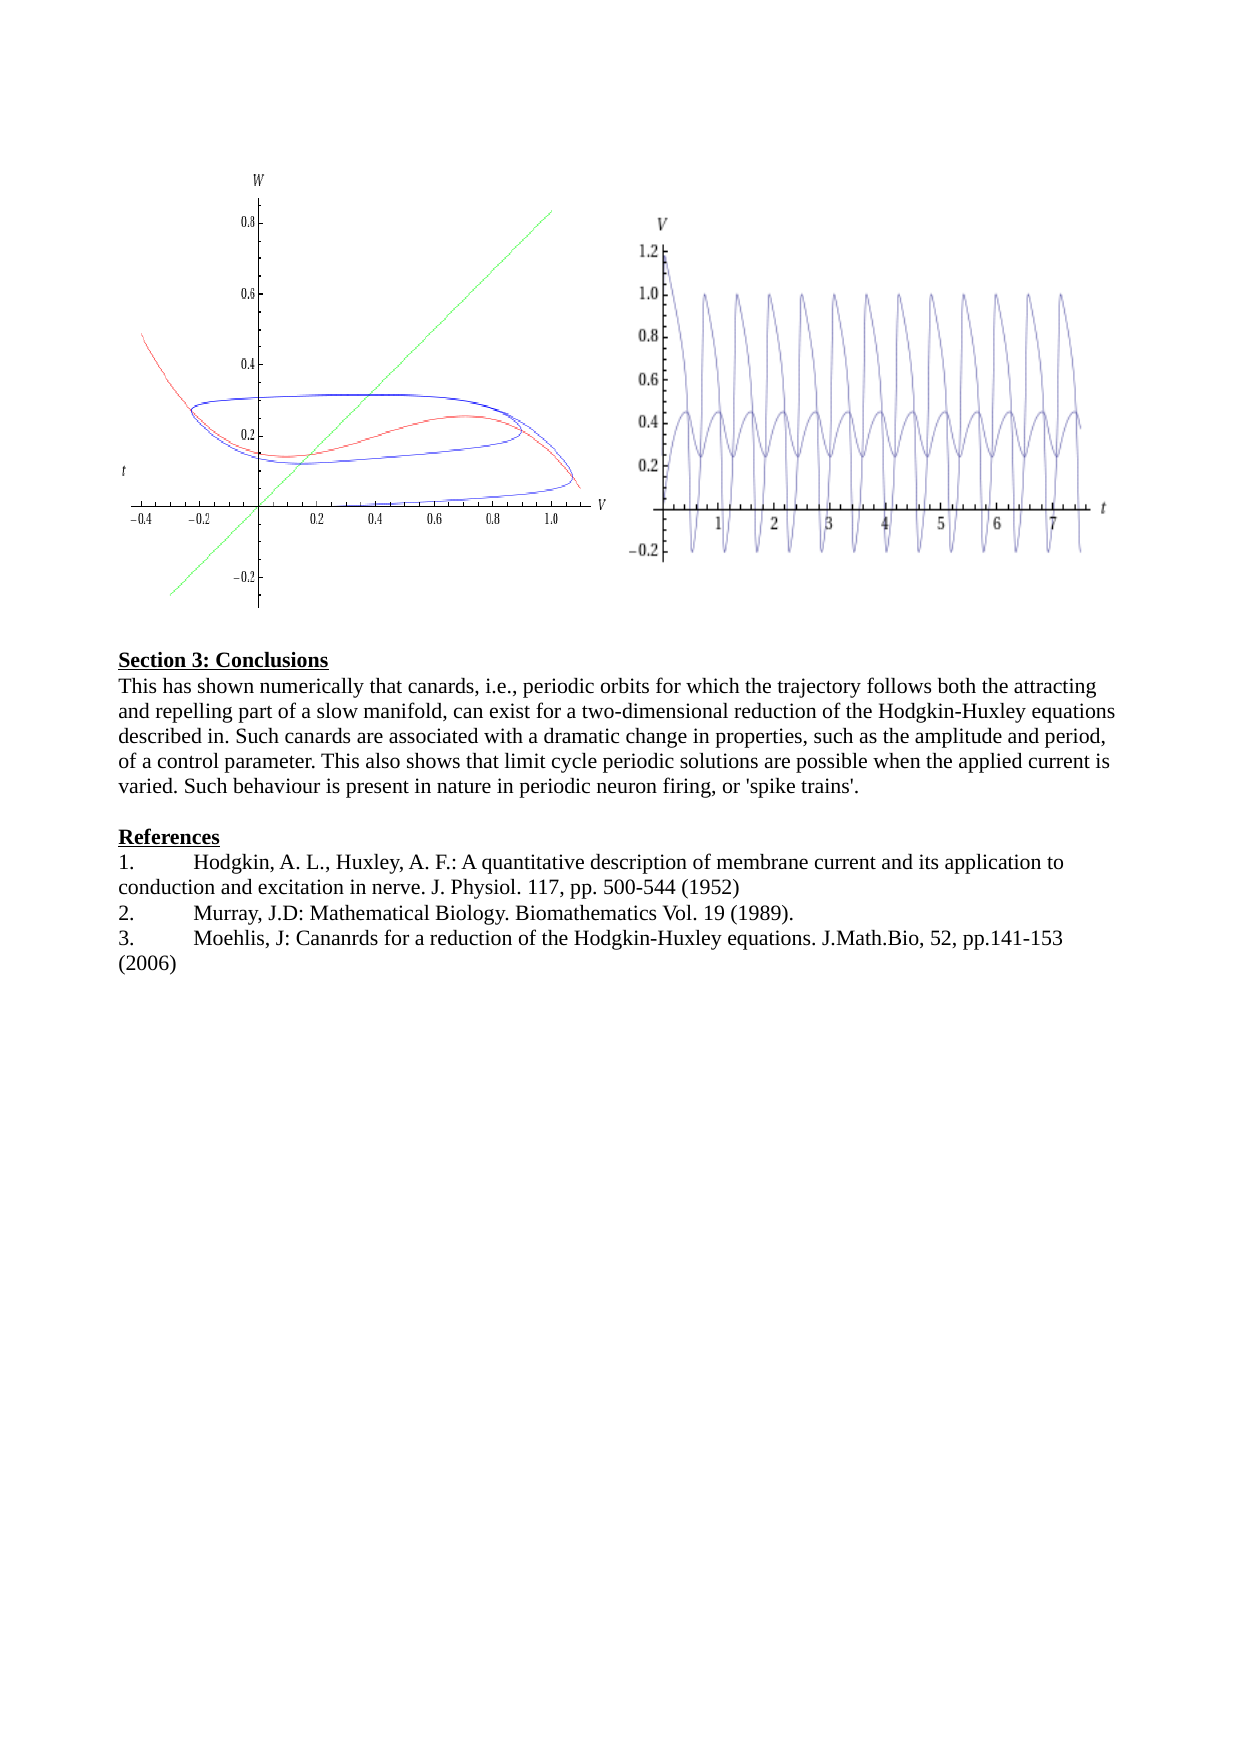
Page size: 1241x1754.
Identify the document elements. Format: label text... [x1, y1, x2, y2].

list Murray, J.D: Mathematical Biology. Biomathematics Vol. 19 (1989). [118, 899, 1124, 925]
picture [628, 215, 1108, 564]
text This has shown numerically that canards, i.e., periodic orbits for which the trajectory follows both the attracting and repelling part of a slow manifold, can exist for a two-dimensional reduction of the Hodgkin-Huxley equations [118, 673, 1124, 723]
picture [122, 157, 620, 624]
text Section 3: Conclusions [118, 647, 1124, 673]
text References [118, 824, 1124, 849]
list Hodgkin, A. L., Huxley, A. F.: A quantitative description of membrane current and its application to conduction and excitation in nerve. J. Physiol. 117, pp. 500-544 (1952) [118, 849, 1124, 899]
text described in. Such canards are associated with a dramatic change in properties, such as the amplitude and period, of a control parameter. This also shows that limit cycle periodic solutions are possible when the applied current is varied. Such behaviour is present in nature in periodic neuron firing, or 'spike trains'. [118, 723, 1124, 799]
list Moehlis, J: Cananrds for a reduction of the Hodgkin-Huxley equations. J.Math.Bio, 52, pp.141-153 (2006) [118, 925, 1124, 975]
